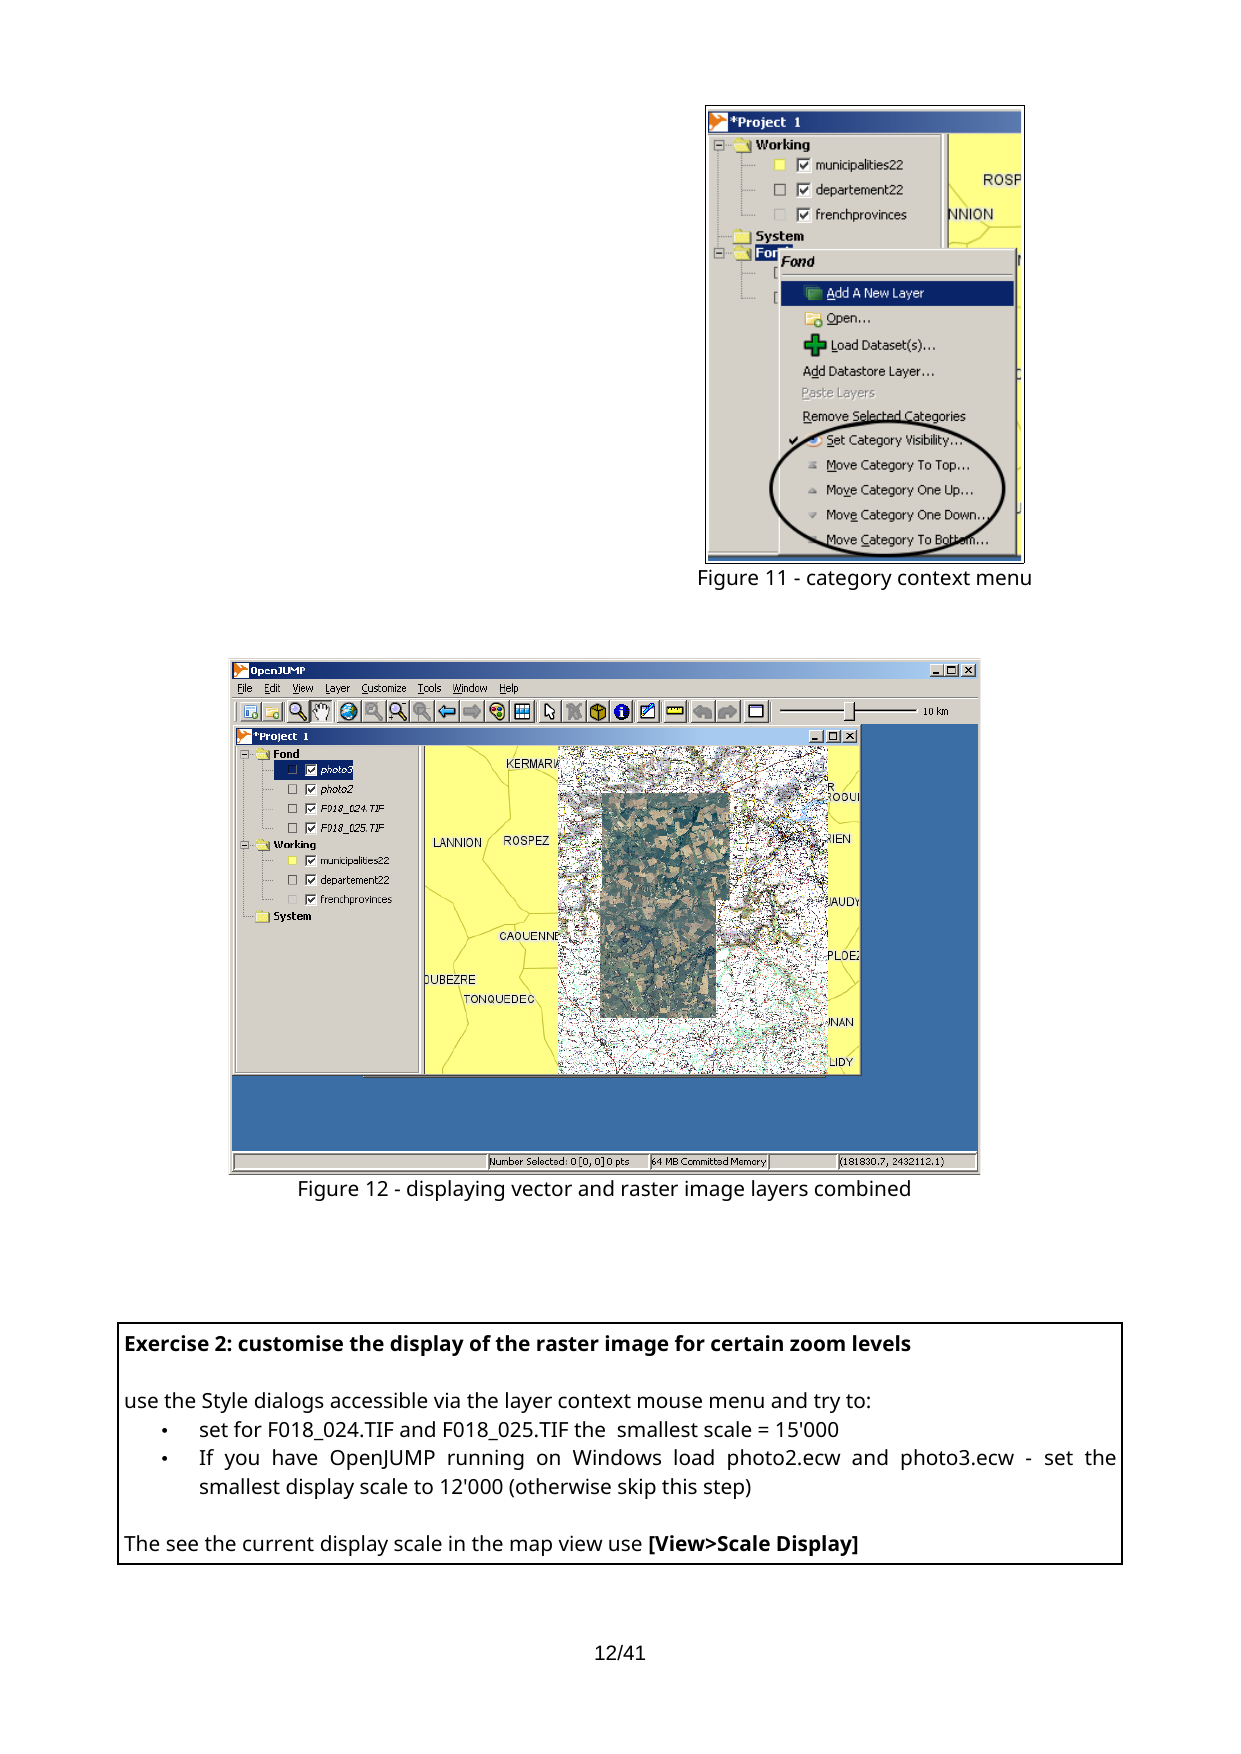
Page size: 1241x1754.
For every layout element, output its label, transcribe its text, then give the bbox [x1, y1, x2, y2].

table_header Exercise 2: customise the display of the raster image for certain zoom levels use the Style dialogs accessible via the layer context mouse menu and try to: set for F018_024.TIF and F018_025.TIF the smallest scale = 15'000 If you have OpenJUMP running on Windows load photo2.ecw and photo3.ecw - set the smallest display scale to 12'000 (otherwise skip this step) The see the current display scale in the map view use [View>Scale Display] [119, 1324, 1121, 1563]
table_header [620, 89, 1122, 634]
text Figure 11 - displaying vector and raster image layers combined [245, 1175, 964, 1203]
table_header [118, 89, 620, 634]
picture [228, 658, 981, 1175]
picture [708, 108, 1022, 561]
